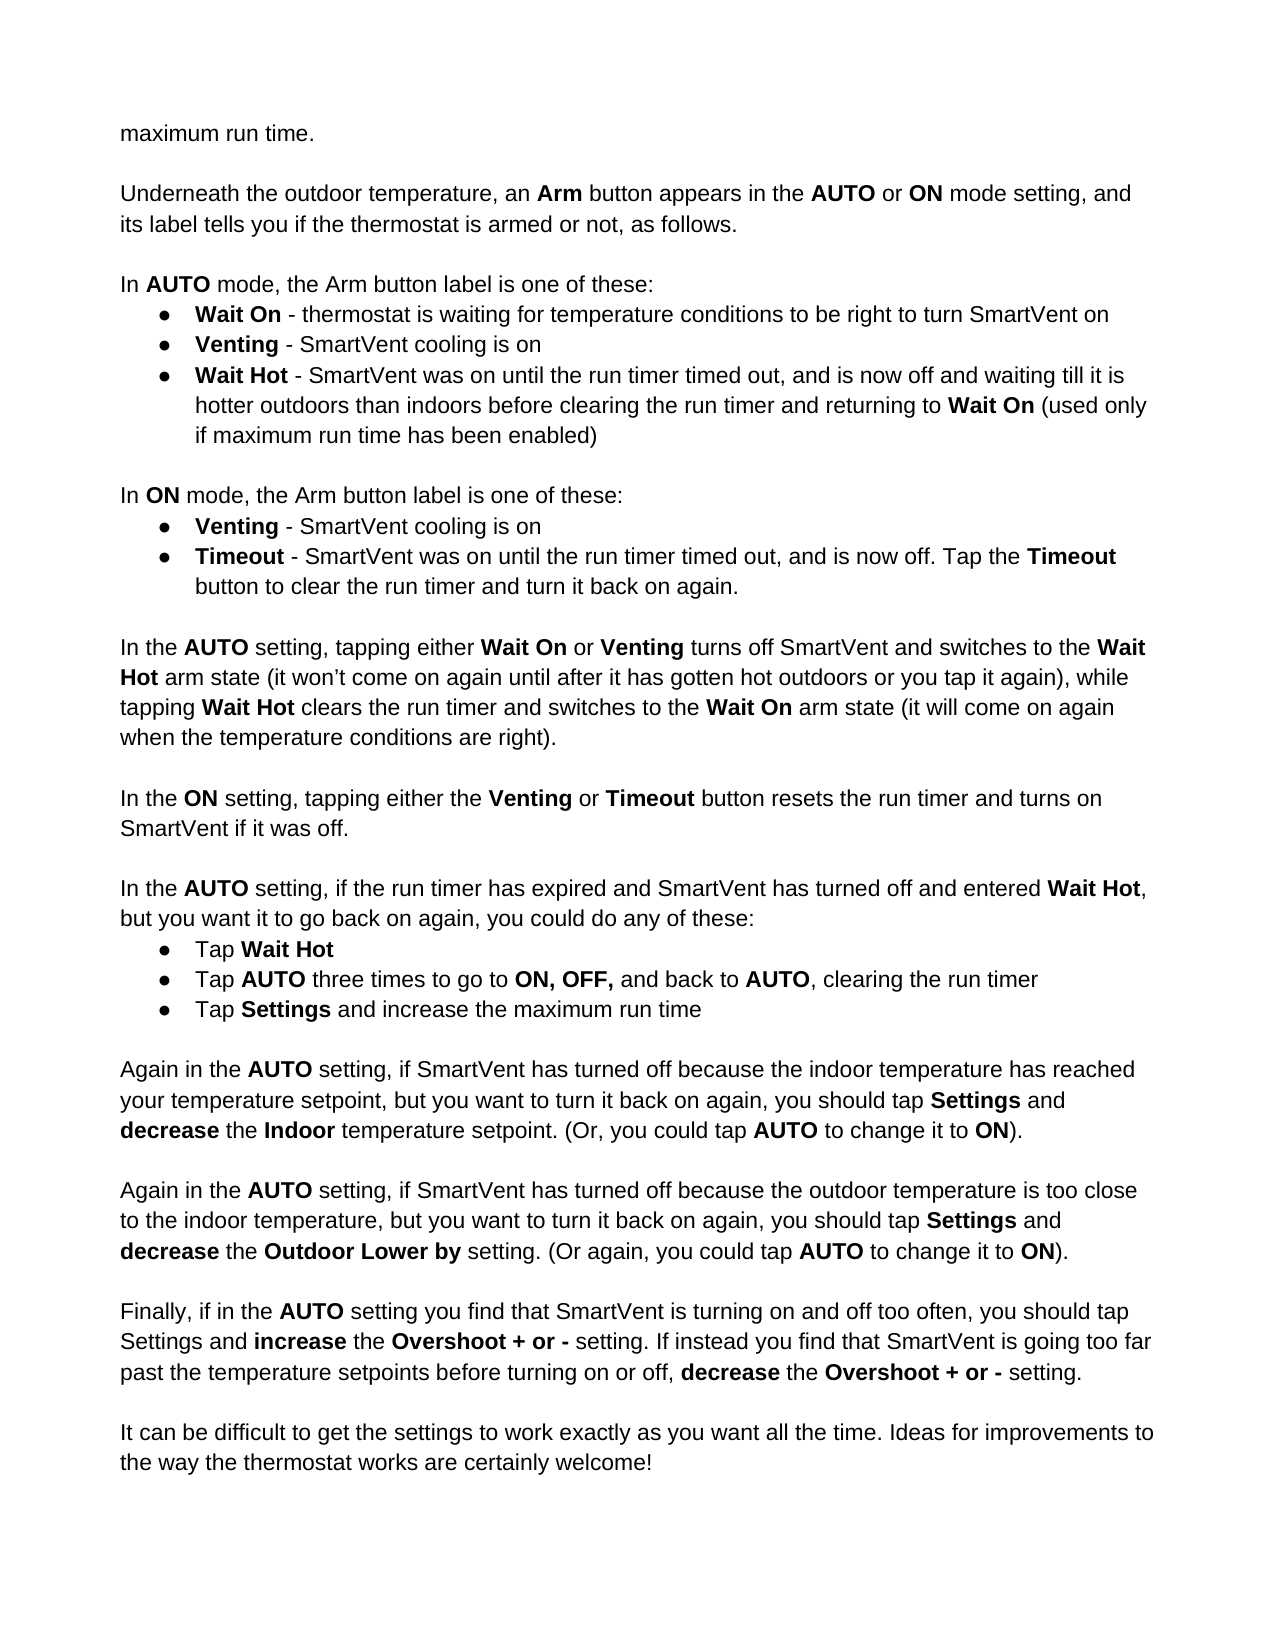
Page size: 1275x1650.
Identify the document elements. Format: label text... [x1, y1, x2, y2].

text In ON mode, the Arm button label is one of these: [120, 482, 1155, 509]
list Wait Hot - SmartVent was on until the run timer timed out, and is now off and waiting till it is hotter outdoors than indoors before clearing the run timer and returning to Wait On (used only if maximum run time has been enabled) [157, 362, 1155, 448]
text Underneath the outdoor temperature, an Arm button appears in the AUTO or ON mode setting, and its label tells you if the thermostat is armed or not, as follows. [120, 180, 1155, 237]
list Wait On - thermostat is waiting for temperature conditions to be right to turn SmartVent on [157, 301, 1155, 328]
text Finally, if in the AUTO setting you find that SmartVent is turning on and off too often, you should tap Settings and increase the Overshoot + or - setting. If instead you find that SmartVent is going too far past the temperature setpoints before turning on or off, decrease the Overshoot + or - setting. [120, 1298, 1155, 1385]
text In AUTO mode, the Arm button label is one of these: [120, 271, 1155, 297]
list Venting - SmartVent cooling is on [157, 331, 1155, 358]
list Timeout - SmartVent was on until the run timer timed out, and is now off. Tap the Timeout button to clear the run timer and turn it back on again. [157, 543, 1155, 599]
text In the ON setting, tapping either the Venting or Timeout button resets the run timer and turns on SmartVent if it was off. [120, 784, 1155, 841]
text maximum run time. [120, 120, 1155, 146]
list Tap Wait Hot [157, 936, 1155, 962]
text In the AUTO setting, tapping either Wait On or Venting turns off SmartVent and switches to the Wait Hot arm state (it won’t come on again until after it has gotten hot outdoors or you tap it again), while tapping Wait Hot clears the run timer and switches to the Wait On arm state (it will come on again when the temperature conditions are right). [120, 633, 1155, 751]
list Venting - SmartVent cooling is on [157, 513, 1155, 539]
text It can be difficult to get the settings to work exactly as you want all the time. Ideas for improvements to the way the thermostat works are certainly welcome! [120, 1419, 1155, 1476]
text In the AUTO setting, if the run timer has expired and SmartVent has turned off and entered Wait Hot, but you want it to go back on again, you could do any of these: [120, 875, 1155, 932]
text Again in the AUTO setting, if SmartVent has turned off because the indoor temperature has reached your temperature setpoint, but you want to turn it back on again, you should tap Settings and decrease the Indoor temperature setpoint. (Or, you could tap AUTO to change it to ON). [120, 1056, 1155, 1143]
list Tap AUTO three times to go to ON, OFF, and back to AUTO, clearing the run timer [157, 966, 1155, 992]
text Again in the AUTO setting, if SmartVent has turned off because the outdoor temperature is too close to the indoor temperature, but you want to turn it back on again, you should tap Settings and decrease the Outdoor Lower by setting. (Or again, you could tap AUTO to change it to ON). [120, 1177, 1155, 1264]
list Tap Settings and increase the maximum run time [157, 996, 1155, 1022]
